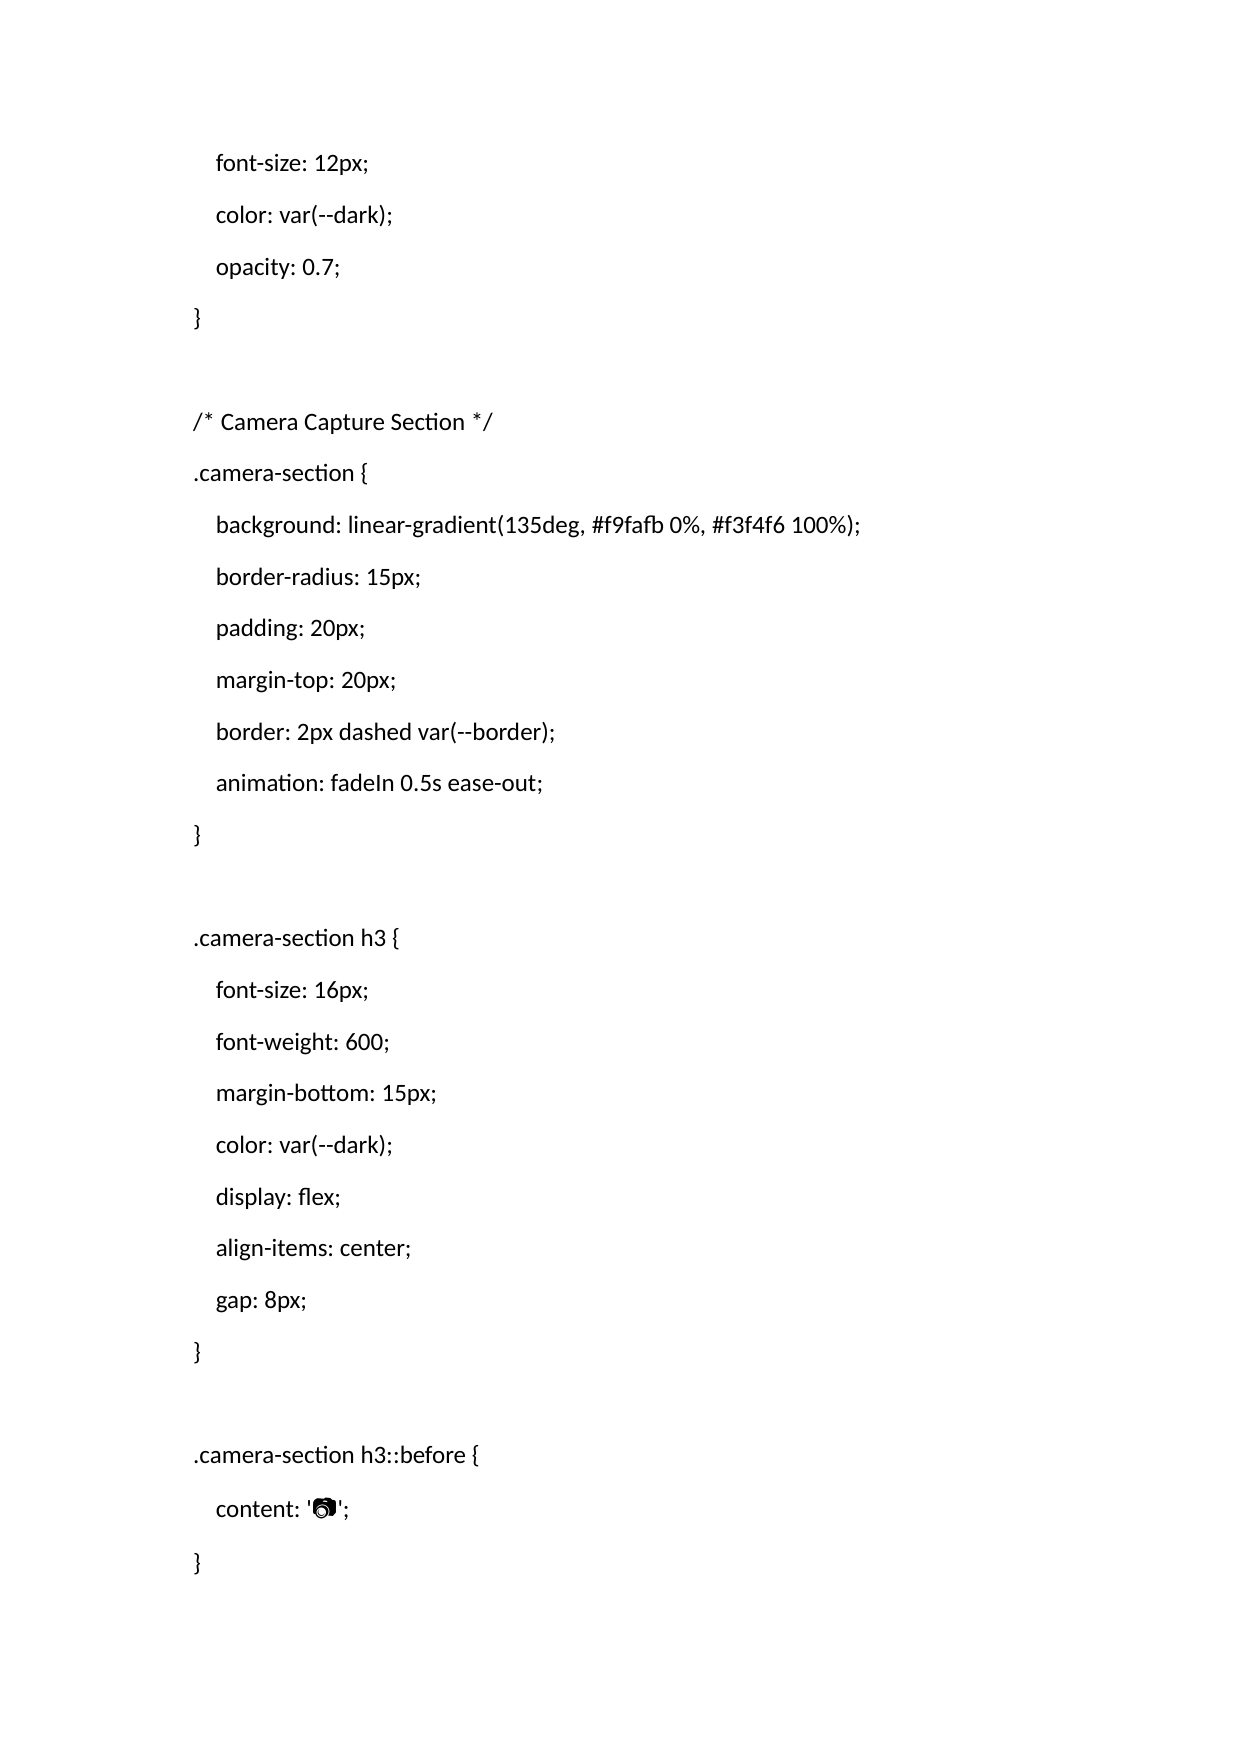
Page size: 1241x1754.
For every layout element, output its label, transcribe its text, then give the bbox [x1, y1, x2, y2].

text .camera-section h3::before { [148, 1439, 1093, 1470]
text display: flex; [148, 1181, 1093, 1211]
text color: var(--dark); [148, 1129, 1093, 1160]
text opacity: 0.7; [148, 251, 1093, 281]
text } [148, 303, 1093, 333]
text margin-bottom: 15px; [148, 1078, 1093, 1108]
text border: 2px dashed var(--border); [148, 716, 1093, 746]
text margin-top: 20px; [148, 664, 1093, 695]
text animation: fadeIn 0.5s ease-out; [148, 768, 1093, 798]
text .camera-section h3 { [148, 923, 1093, 953]
text padding: 20px; [148, 613, 1093, 643]
text color: var(--dark); [148, 199, 1093, 230]
text align-items: center; [148, 1233, 1093, 1263]
text font-weight: 600; [148, 1026, 1093, 1056]
text gap: 8px; [148, 1284, 1093, 1315]
text /* Camera Capture Section */ [148, 406, 1093, 436]
text .camera-section { [148, 458, 1093, 488]
text font-size: 12px; [148, 148, 1093, 178]
text font-size: 16px; [148, 974, 1093, 1005]
text background: linear-gradient(135deg, #f9fafb 0%, #f3f4f6 100%); [148, 509, 1093, 540]
text border-radius: 15px; [148, 561, 1093, 591]
text } [148, 1336, 1093, 1366]
text } [148, 1547, 1093, 1577]
text content: '📷'; [148, 1491, 1093, 1525]
text } [148, 819, 1093, 850]
